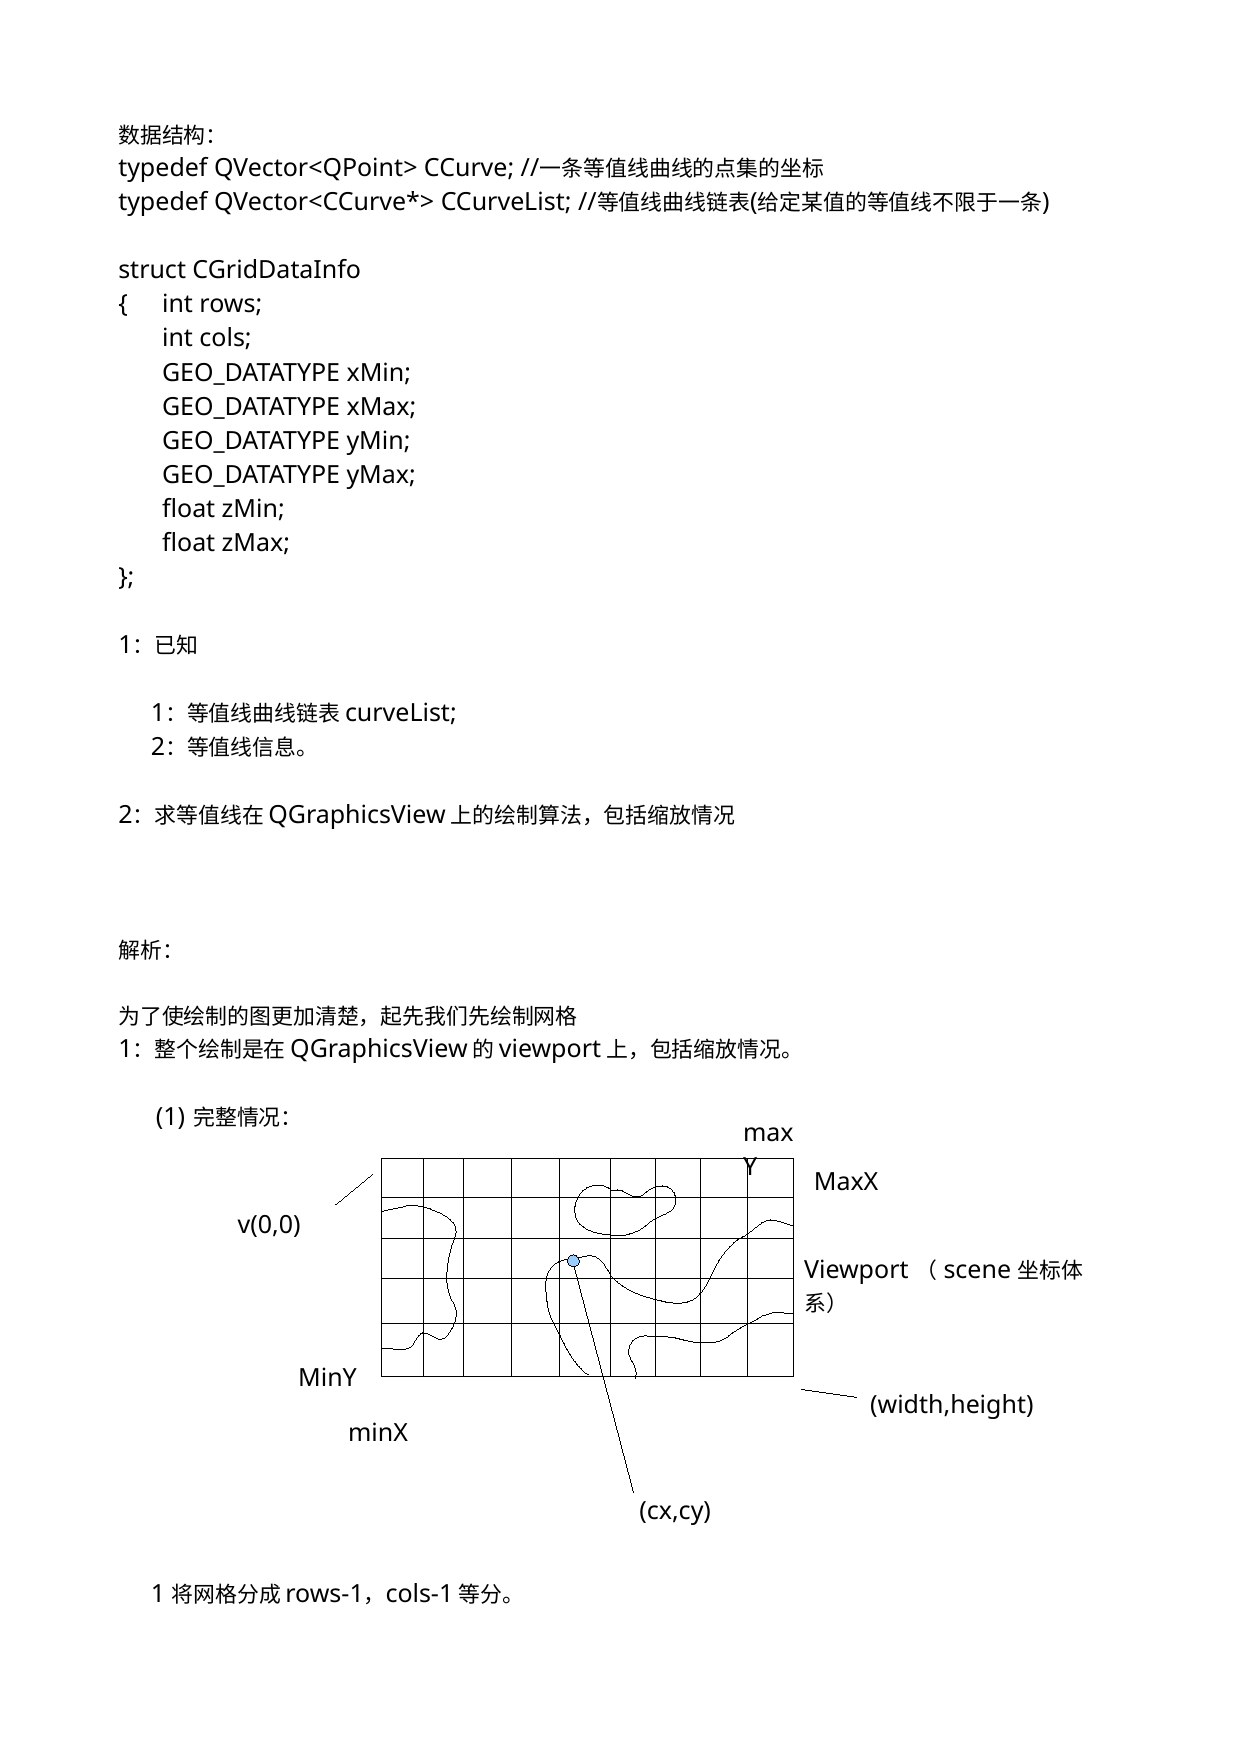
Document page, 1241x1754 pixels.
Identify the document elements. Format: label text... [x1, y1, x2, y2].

list 完整情况： [156, 1099, 1122, 1133]
text typedef QVector<CCurve*> CCurveList; //等值线曲线链表(给定某值的等值线不限于一条) [118, 184, 1122, 218]
text GEO_DATATYPE xMin; [118, 354, 1122, 388]
text GEO_DATATYPE yMax; [118, 456, 1122, 490]
text GEO_DATATYPE yMin; [118, 422, 1122, 456]
text 1：整个绘制是在QGraphicsView的viewport上，包括缩放情况。 [118, 1031, 1122, 1065]
text typedef QVector<QPoint> CCurve; //一条等值线曲线的点集的坐标 [118, 150, 1122, 184]
text int cols; [118, 320, 1122, 354]
text GEO_DATATYPE xMax; [118, 388, 1122, 422]
text }; [118, 558, 1122, 593]
text float zMax; [118, 524, 1122, 558]
text 数据结构： [118, 118, 1122, 150]
text struct CGridDataInfo [118, 252, 1122, 286]
text float zMin; [118, 490, 1122, 524]
text 解析： [118, 933, 1122, 965]
text { int rows; [118, 286, 1122, 320]
text 为了使绘制的图更加清楚，起先我们先绘制网格 [118, 999, 1122, 1031]
text 2：等值线信息。 [118, 729, 1122, 763]
text 1 将网格分成rows-1，cols-1等分。 [118, 1576, 1122, 1610]
text 1：等值线曲线链表 curveList; [118, 695, 1122, 729]
text 1：已知 [118, 627, 1122, 661]
text 2：求等值线在QGraphicsView上的绘制算法，包括缩放情况 [118, 797, 1122, 831]
